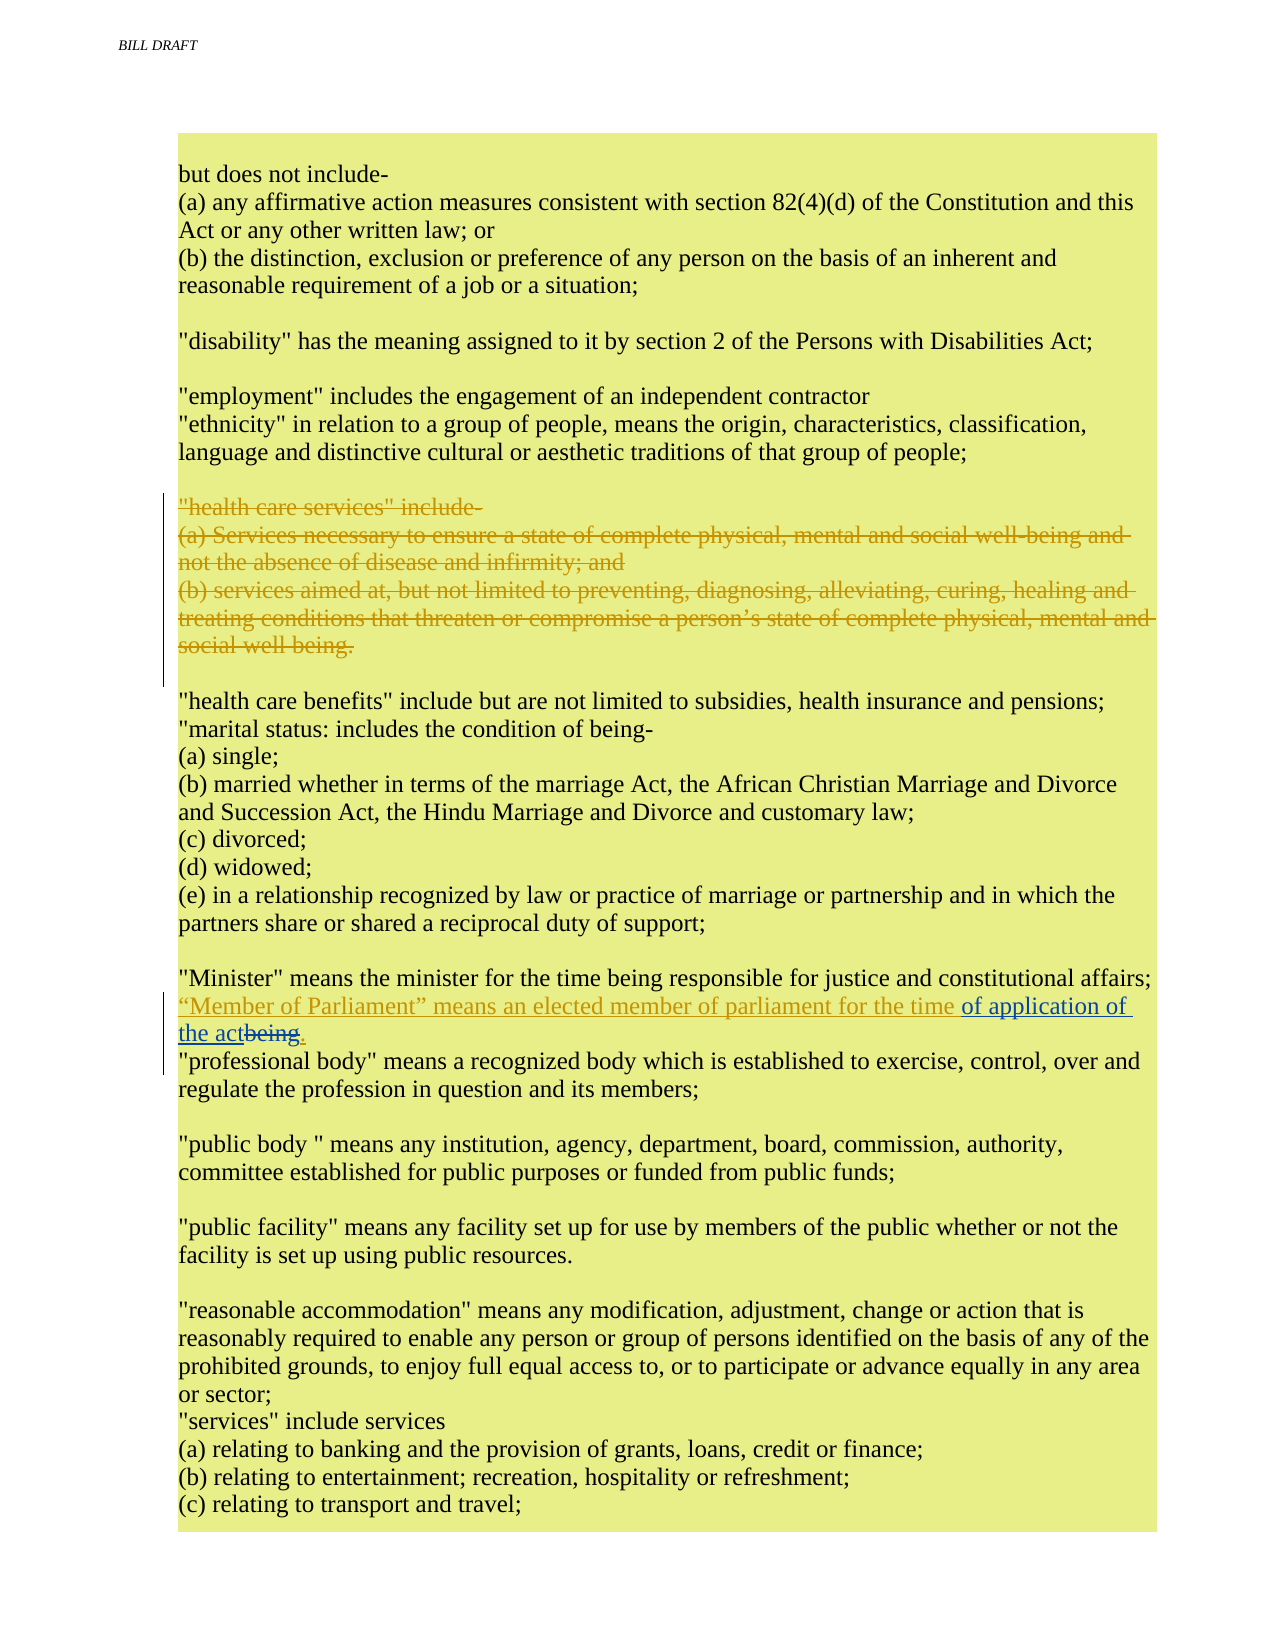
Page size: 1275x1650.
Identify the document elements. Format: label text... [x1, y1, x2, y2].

text (c) divorced; [178, 826, 1157, 853]
text (c) relating to transport and travel; [178, 1491, 1157, 1518]
text "health care benefits" include but are not limited to subsidies, health insurance and pensions; [178, 687, 1157, 715]
text "public facility" means any facility set up for use by members of the public whether or not the facility is set up using public resources. [178, 1213, 1157, 1269]
text (a) single; [178, 742, 1157, 770]
text "ethnicity" in relation to a group of people, means the origin, characteristics, classification, language and distinctive cultural or aesthetic traditions of that group of people; [178, 410, 1157, 465]
text "reasonable accommodation" means any modification, adjustment, change or action that is reasonably required to enable any person or group of persons identified on the basis of any of the prohibited grounds, to enjoy full equal access to, or to participate or advance equally in any area or sector; [178, 1297, 1157, 1407]
text "Minister" means the minister for the time being responsible for justice and constitutional affairs; [178, 964, 1157, 992]
text (a) any affirmative action measures consistent with section 82(4)(d) of the Constitution and this Act or any other written law; or [178, 188, 1157, 244]
text (b) married whether in terms of the marriage Act, the African Christian Marriage and Divorce and Succession Act, the Hindu Marriage and Divorce and customary law; [178, 770, 1157, 826]
text (e) in a relationship recognized by law or practice of marriage or partnership and in which the partners share or shared a reciprocal duty of support; [178, 881, 1157, 936]
text (b) the distinction, exclusion or preference of any person on the basis of an inherent and reasonable requirement of a job or a situation; [178, 244, 1157, 299]
text (b) relating to entertainment; recreation, hospitality or refreshment; [178, 1463, 1157, 1491]
text "marital status: includes the condition of being- [178, 715, 1157, 742]
text "disability" has the meaning assigned to it by section 2 of the Persons with Disabilities Act; [178, 327, 1157, 354]
text “Member of Parliament” means an elected member of parliament for the time of application of the act. [178, 992, 1157, 1047]
text "public body " means any institution, agency, department, board, commission, authority, committee established for public purposes or funded from public funds; [178, 1130, 1157, 1186]
text "employment" includes the engagement of an independent contractor [178, 382, 1157, 410]
text (d) widowed; [178, 853, 1157, 881]
text "professional body" means a recognized body which is established to exercise, control, over and regulate the profession in question and its members; [178, 1047, 1157, 1103]
text "services" include services [178, 1407, 1157, 1435]
text (a) relating to banking and the provision of grants, loans, credit or finance; [178, 1435, 1157, 1463]
text but does not include- [178, 161, 1157, 188]
